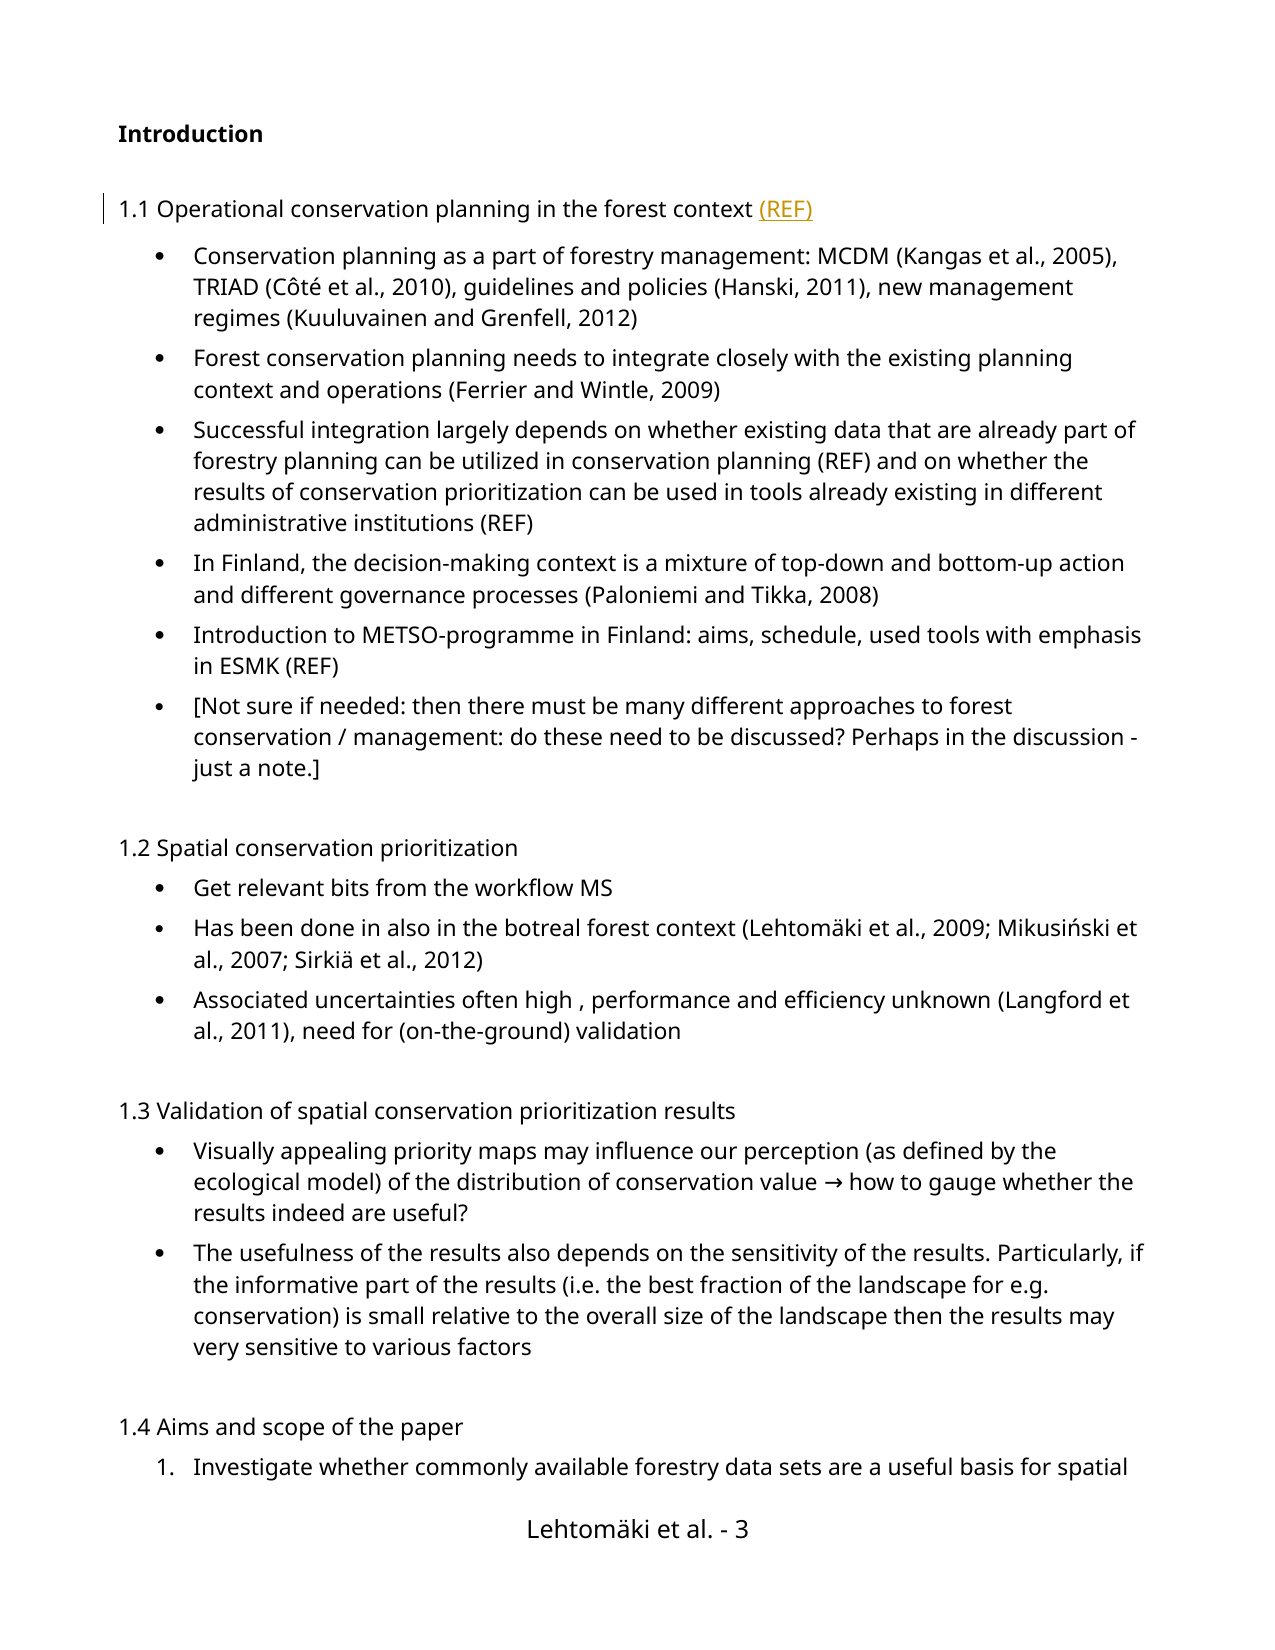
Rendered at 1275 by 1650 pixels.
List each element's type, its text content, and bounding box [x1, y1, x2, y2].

text 1.4 Aims and scope of the paper [118, 1411, 1157, 1442]
list In Finland, the decision-making context is a mixture of top-down and bottom-up action and different governance processes (Paloniemi and Tikka, 2008) [156, 547, 1157, 610]
list Investigate whether commonly available forestry data sets are a useful basis for spatial [156, 1451, 1157, 1482]
list [Not sure if needed: then there must be many different approaches to forest conservation / management: do these need to be discussed? Perhaps in the discussion - just a note.] [156, 690, 1157, 783]
list Introduction to METSO-programme in Finland: aims, schedule, used tools with emphasis in ESMK (REF) [156, 618, 1157, 681]
text 1.2 Spatial conservation prioritization [118, 832, 1157, 863]
list Visually appealing priority maps may influence our perception (as defined by the ecological model) of the distribution of conservation value → how to gauge whether the results indeed are useful? [156, 1135, 1157, 1228]
text 1.1 Operational conservation planning in the forest context (REF) [118, 193, 1157, 224]
list Has been done in also in the botreal forest context (Lehtomäki et al., 2009; Mikusiński et al., 2007; Sirkiä et al., 2012)⁠ [156, 912, 1157, 975]
text 1.3 Validation of spatial conservation prioritization results [118, 1095, 1157, 1126]
list Conservation planning as a part of forestry management: MCDM (Kangas et al., 2005), TRIAD (Côté et al., 2010), guidelines and policies (Hanski, 2011), new management regimes (Kuuluvainen and Grenfell, 2012) [156, 240, 1157, 333]
list Forest conservation planning needs to integrate closely with the existing planning context and operations (Ferrier and Wintle, 2009) [156, 342, 1157, 405]
list Successful integration largely depends on whether existing data that are already part of forestry planning can be utilized in conservation planning (REF) and on whether the results of conservation prioritization can be used in tools already existing in different administrative institutions (REF) [156, 413, 1157, 538]
list Get relevant bits from the workflow MS [156, 872, 1157, 903]
list Associated uncertainties often high , performance and efficiency unknown (Langford et al., 2011), need for (on-the-ground) validation [156, 983, 1157, 1046]
list The usefulness of the results also depends on the sensitivity of the results. Particularly, if the informative part of the results (i.e. the best fraction of the landscape for e.g. conservation) is small relative to the overall size of the landscape then the results may very sensitive to various factors [156, 1237, 1157, 1362]
text Introduction [118, 118, 1157, 149]
